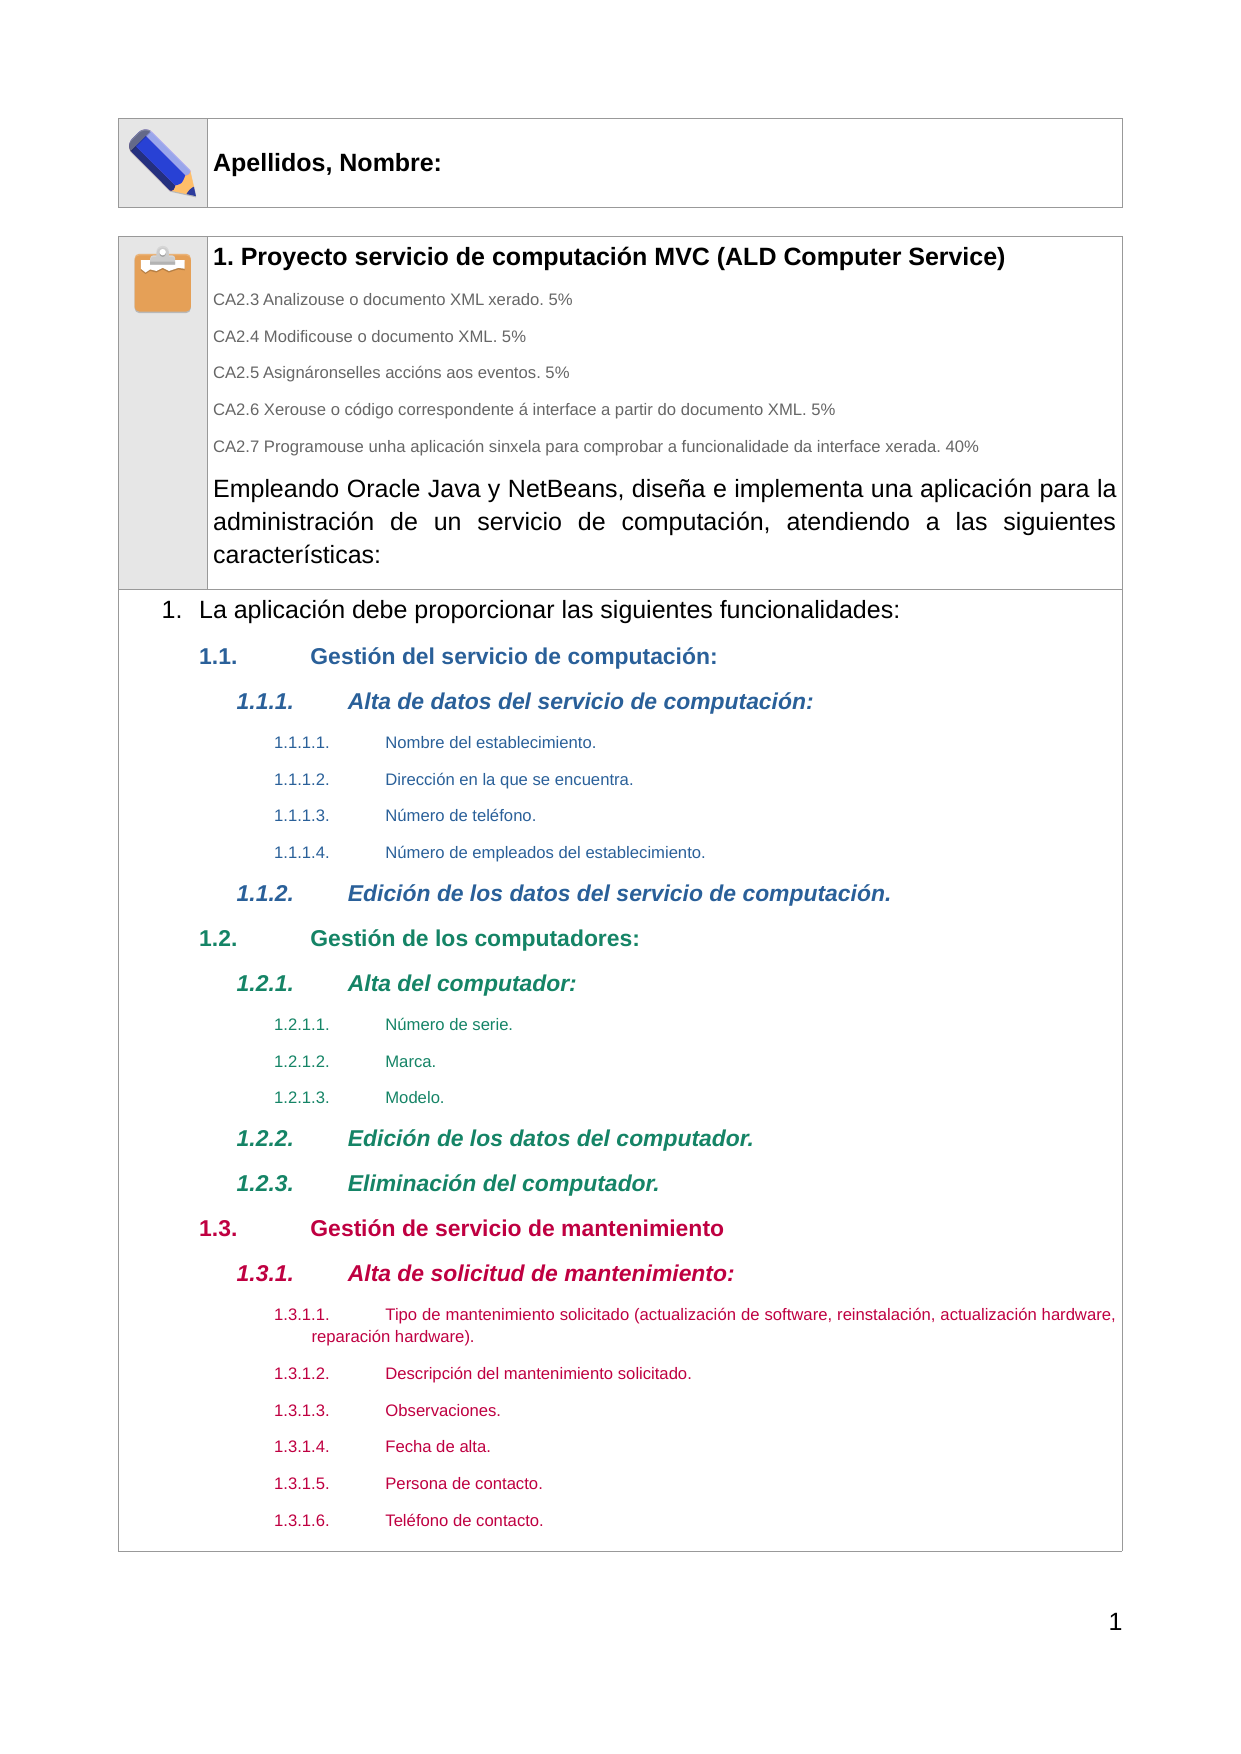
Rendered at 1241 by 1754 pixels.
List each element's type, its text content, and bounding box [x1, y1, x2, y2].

table_header 1. Proyecto servicio de computación MVC (ALD Computer Service) CA2.3 Analizouse o documento XML xerado. 5% CA2.4 Modificouse o documento XML. 5% CA2.5 Asignáronselles accións aos eventos. 5% CA2.6 Xerouse o código correspondente á interface a partir do documento XML. 5% CA2.7 Programouse unha aplicación sinxela para comprobar a funcionalidade da interface xerada. 40% Empleando Oracle Java y NetBeans, diseña e implementa una aplicación para la administración de un servicio de computación, atendiendo a las siguientes características: [208, 237, 1122, 589]
table_cell La aplicación debe proporcionar las siguientes funcionalidades: Gestión del servicio de computación: Alta de datos del servicio de computación: Nombre del establecimiento. Dirección en la que se encuentra. Número de teléfono. Número de empleados del establecimiento. Edición de los datos del servicio de computación. Gestión de los computadores: Alta del computador: Número de serie. Marca. Modelo. Edición de los datos del computador. Eliminación del computador. Gestión de servicio de mantenimiento Alta de solicitud de mantenimiento: Tipo de mantenimiento solicitado (actualización de software, reinstalación, actualización hardware, reparación hardware). Descripción del mantenimiento solicitado. Observaciones. Fecha de alta. Persona de contacto. Teléfono de contacto. Edición de solicitud de mantenimiento. Establecimiento de mantenimiento efectuado: Mantenimiento realizado. Fecha de realización del mantenimiento. Precio del mantenimiento. Eliminar de solicitud de mantenimiento. El patrón de arquitectura de software empleado debe ser MVC. En relación al diseño: Debe existir una clase abstracta “Computer”. Se debe crear una taxonomía con diferentes tipos de computadores. Se debe poder instanciar tres tipos distintos de computadores. Debe existir una clase “AldComputerService” que implementa la interfaz “IAldComputerService” que proporcionará los métodos necesarios para gestionar el servicio de mantenimiento. Debe existir una clase “Service”. Debe existir una clase “ExceptionTelephoneNumber” para efectuar el tratamiento de errores en relación a los teléfonos introducidos. Forma de entrega: Añade a este documento: Capturas de pantalla en las que se muestre la aplicación en funcionamiento. Entrega el proyecto de NetBeans en formato zip con el distribuible de la aplicación preparado para su ejecución independiente. [119, 590, 1122, 1551]
table_header [119, 237, 207, 589]
table_header [119, 119, 207, 207]
table_header Apellidos, Nombre: [208, 119, 1122, 207]
